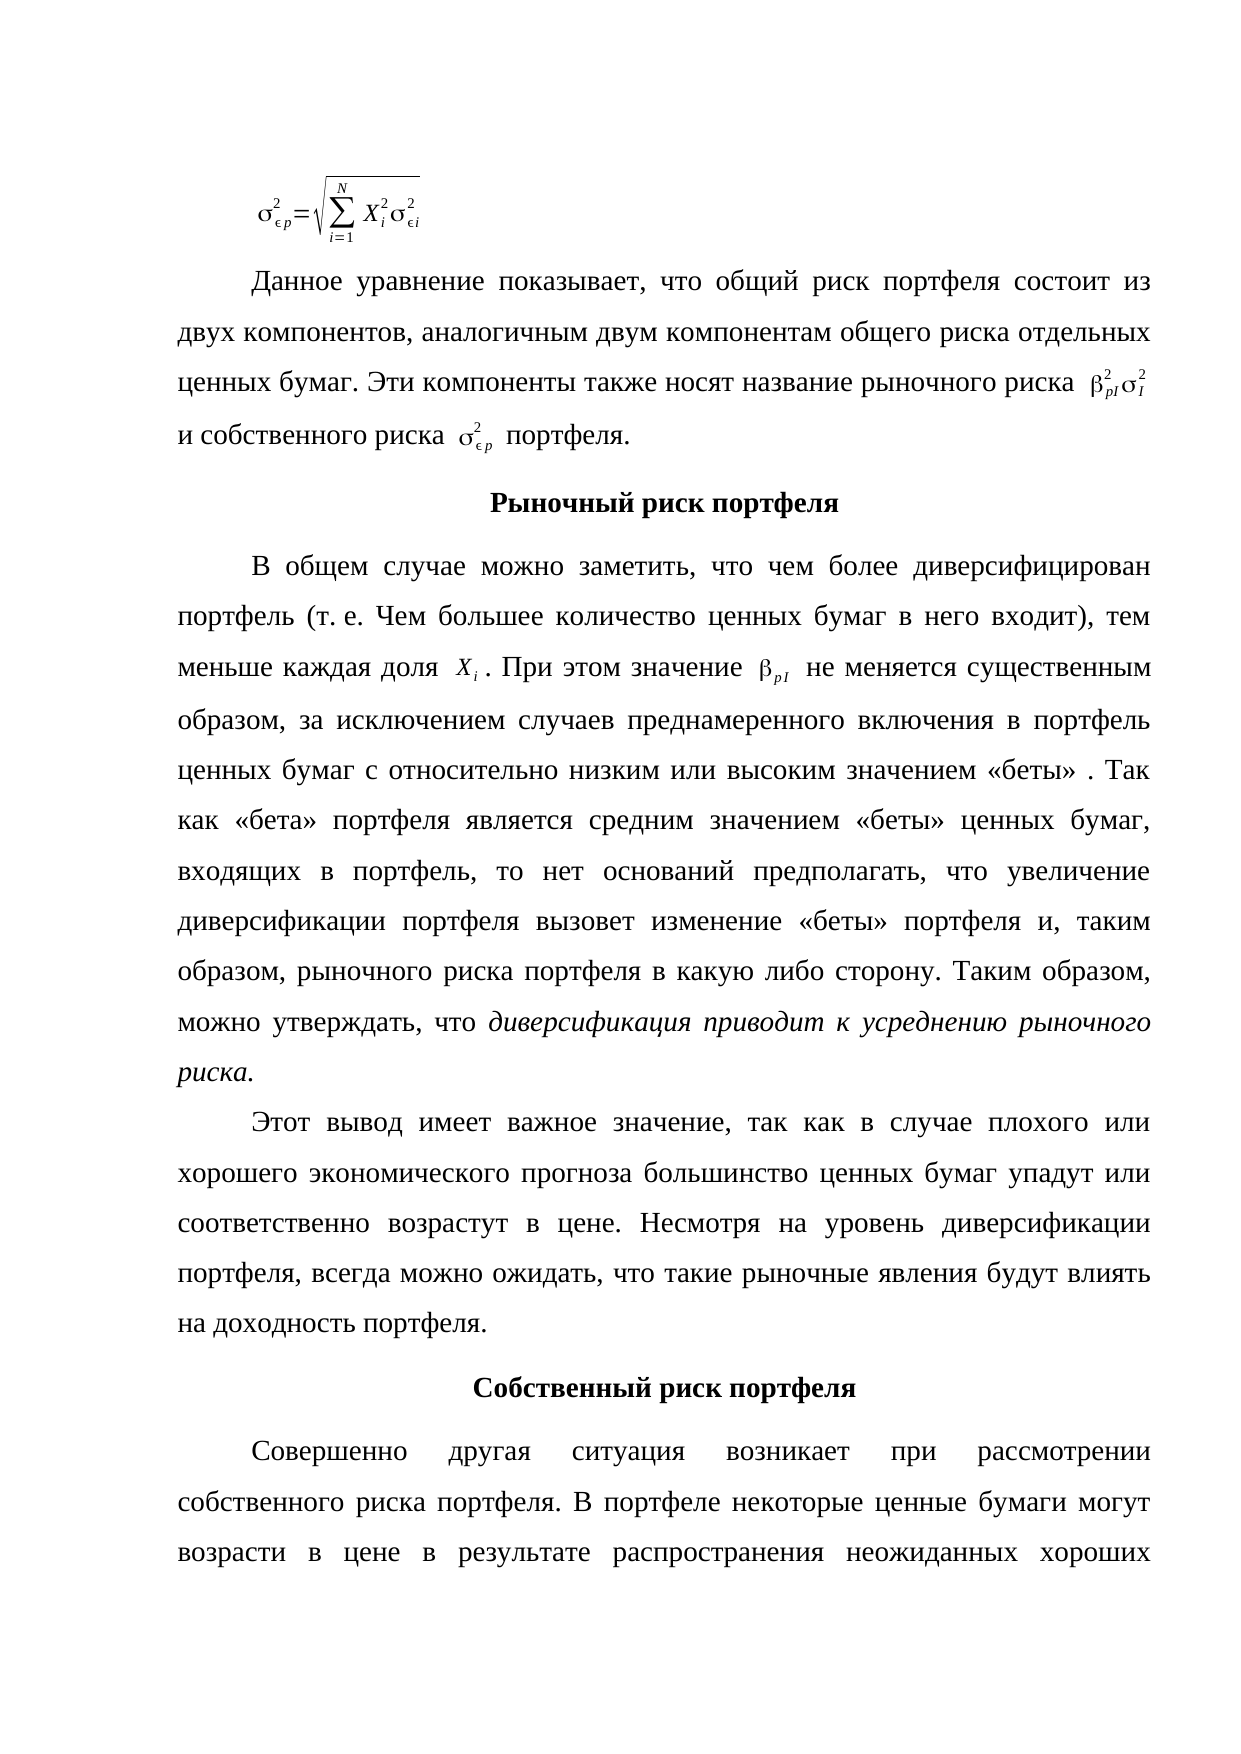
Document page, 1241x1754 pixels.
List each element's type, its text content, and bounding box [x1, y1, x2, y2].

text Данное уравнение показывает, что общий риск портфеля состоит из двух компонентов, аналогичным двум компонентам общего риска отдельных ценных бумаг. Эти компоненты также носят название рыночного риска и собственного риска портфеля. [177, 263, 1152, 454]
text Совершенно другая ситуация возникает при рассмотрении собственного риска портфеля. В портфеле некоторые ценные бумаги могут возрасти в цене в результате распространения неожиданных хороших [177, 1433, 1152, 1567]
text Этот вывод имеет важное значение, так как в случае плохого или хорошего экономического прогноза большинство ценных бумаг упадут или соответственно возрастут в цене. Несмотря на уровень диверсификации портфеля, всегда можно ожидать, что такие рыночные явления будут влиять на доходность портфеля. [177, 1104, 1152, 1339]
text В общем случае можно заметить, что чем более диверсифицирован портфель (т. е. Чем большее количество ценных бумаг в него входит), тем меньше каждая доля . При этом значение не меняется существенным образом, за исключением случаев преднамеренного включения в портфель ценных бумаг с относительно низким или высоким значением «беты» . Так как «бета» портфеля является средним значением «беты» ценных бумаг, входящих в портфель, то нет оснований предполагать, что увеличение диверсификации портфеля вызовет изменение «беты» портфеля и, таким образом, рыночного риска портфеля в какую либо сторону. Таким образом, можно утверждать, что диверсификация приводит к усреднению рыночного риска. [177, 548, 1152, 1088]
subtitle Рыночный риск портфеля [177, 485, 1152, 519]
subtitle Собственный риск портфеля [177, 1371, 1152, 1404]
